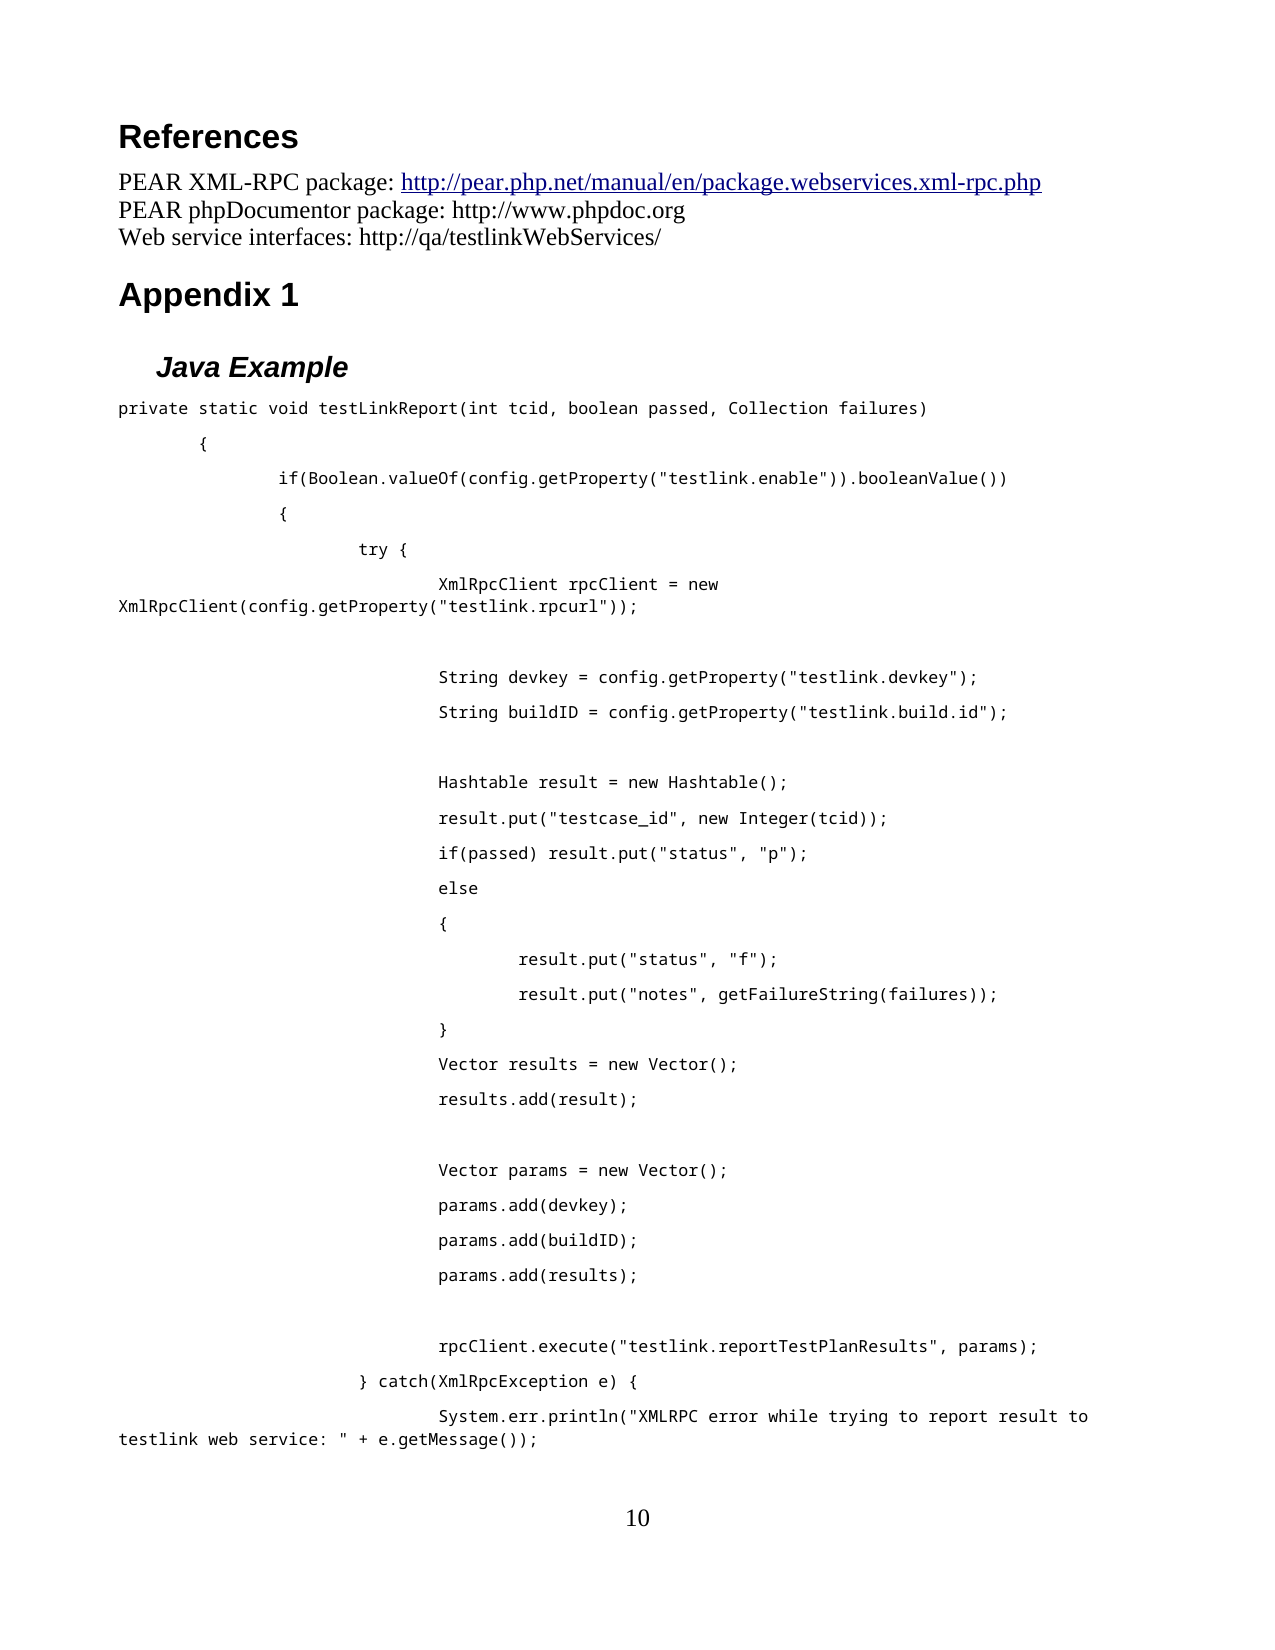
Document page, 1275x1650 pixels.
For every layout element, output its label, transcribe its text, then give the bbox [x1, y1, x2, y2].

text Hashtable result = new Hashtable(); [118, 771, 1157, 794]
text { [118, 912, 1157, 935]
text String buildID = config.getProperty("testlink.build.id"); [118, 701, 1157, 723]
text Web service interfaces: http://qa/testlinkWebServices/ [118, 223, 1157, 251]
subtitle References [118, 118, 1157, 156]
text if(passed) result.put("status", "p"); [118, 842, 1157, 864]
text Vector params = new Vector(); [118, 1158, 1157, 1181]
text { [118, 432, 1157, 454]
text rpcClient.execute("testlink.reportTestPlanResults", params); [118, 1334, 1157, 1357]
text PEAR phpDocumentor package: http://www.phpdoc.org [118, 196, 1157, 223]
text params.add(devkey); [118, 1194, 1157, 1216]
text results.add(result); [118, 1088, 1157, 1111]
text XmlRpcClient rpcClient = new XmlRpcClient(config.getProperty("testlink.rpcurl")); [118, 572, 1157, 618]
text { [118, 502, 1157, 525]
text params.add(results); [118, 1264, 1157, 1287]
text Vector results = new Vector(); [118, 1053, 1157, 1076]
text try { [118, 537, 1157, 560]
text } catch(XmlRpcException e) { [118, 1370, 1157, 1392]
text if(Boolean.valueOf(config.getProperty("testlink.enable")).booleanValue()) [118, 467, 1157, 489]
text System.err.println("XMLRPC error while trying to report result to testlink web service: " + e.getMessage()); [118, 1405, 1157, 1450]
text result.put("status", "f"); [118, 947, 1157, 970]
text result.put("testcase_id", new Integer(tcid)); [118, 806, 1157, 829]
text params.add(buildID); [118, 1229, 1157, 1252]
text private static void testLinkReport(int tcid, boolean passed, Collection failures) [118, 396, 1157, 419]
text result.put("notes", getFailureString(failures)); [118, 982, 1157, 1005]
subtitle Appendix 1 [118, 276, 1157, 314]
text PEAR XML-RPC package: http://pear.php.net/manual/en/package.webservices.xml-rpc.php [118, 168, 1157, 196]
text } [118, 1018, 1157, 1040]
text else [118, 877, 1157, 899]
text String devkey = config.getProperty("testlink.devkey"); [118, 666, 1157, 688]
subtitle Java Example [156, 351, 1157, 384]
